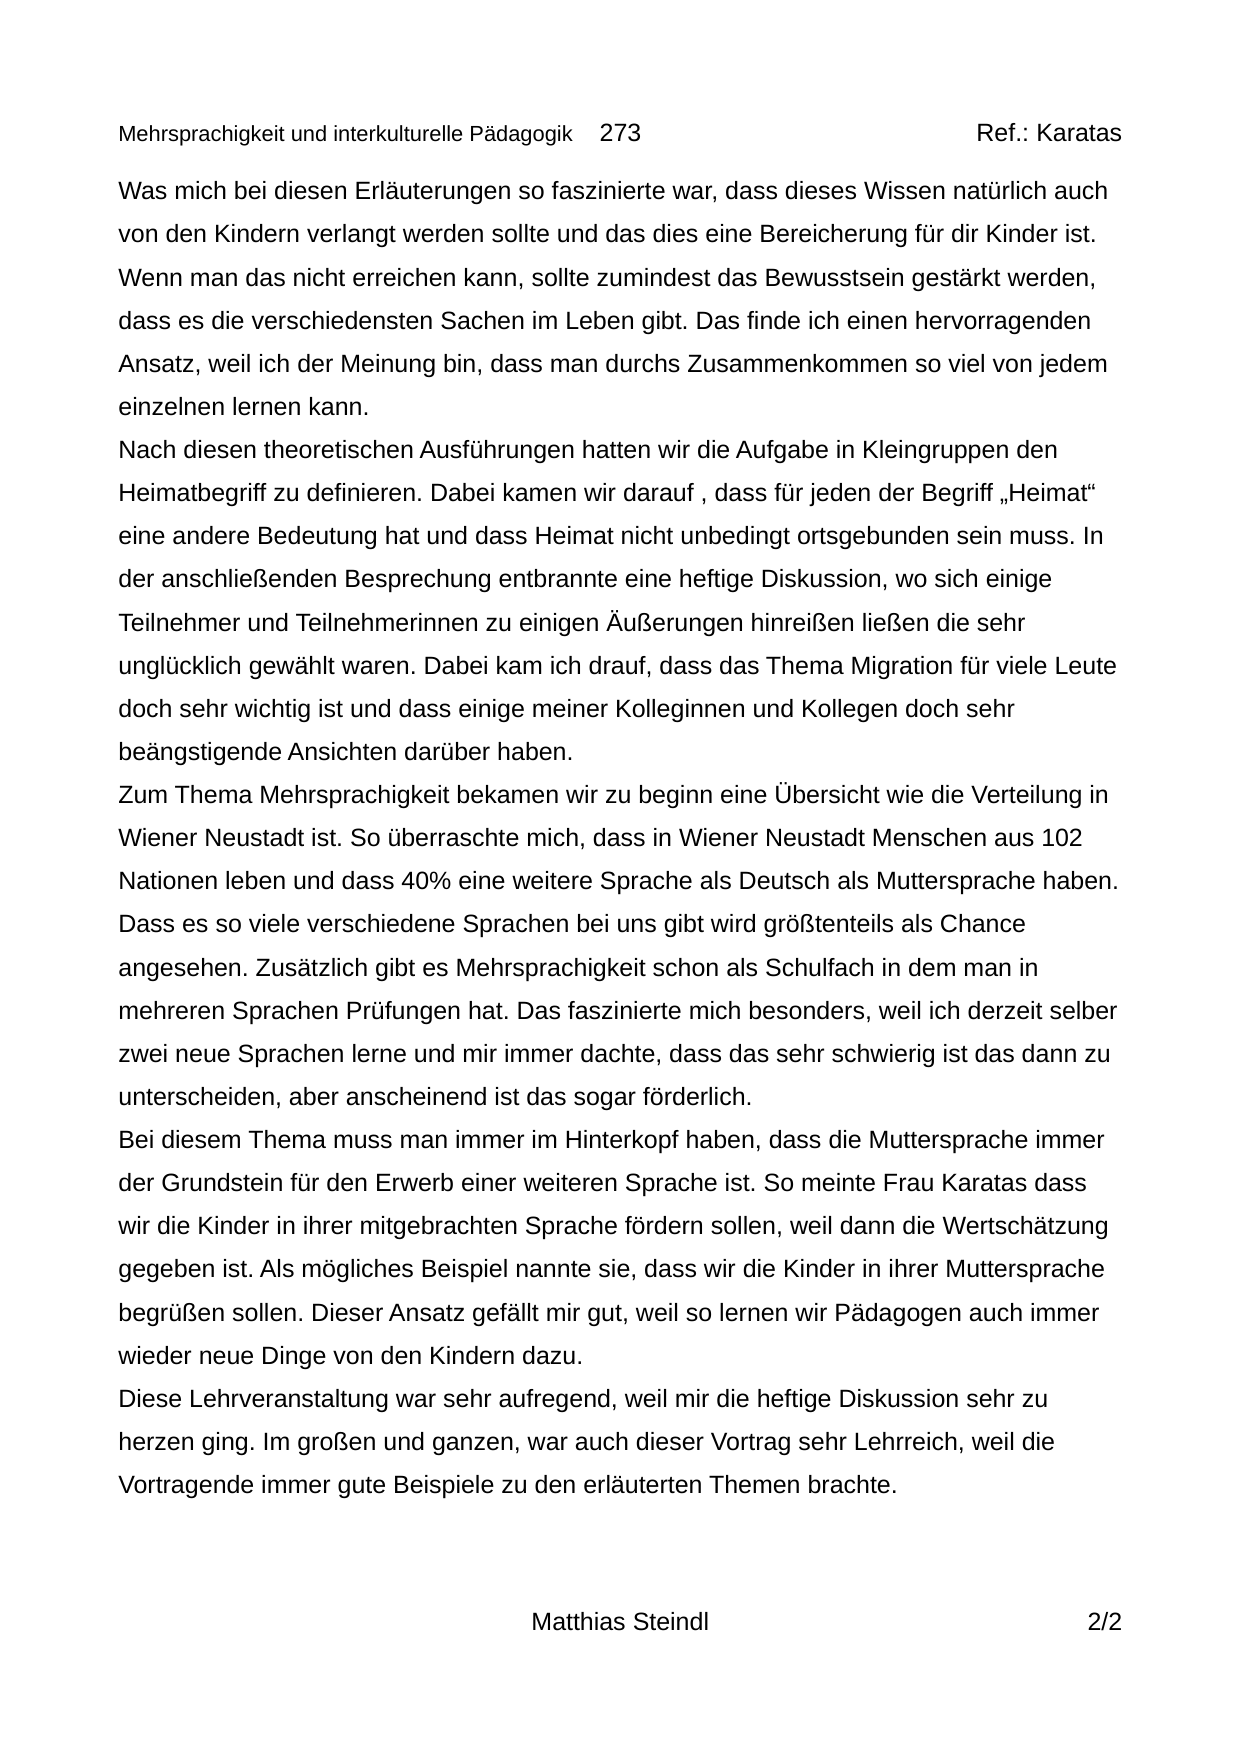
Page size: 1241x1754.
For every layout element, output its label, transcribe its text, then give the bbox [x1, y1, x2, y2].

text Bei diesem Thema muss man immer im Hinterkopf haben, dass die Muttersprache immer der Grundstein für den Erwerb einer weiteren Sprache ist. So meinte Frau Karatas dass wir die Kinder in ihrer mitgebrachten Sprache fördern sollen, weil dann die Wertschätzung gegeben ist. Als mögliches Beispiel nannte sie, dass wir die Kinder in ihrer Muttersprache begrüßen sollen. Dieser Ansatz gefällt mir gut, weil so lernen wir Pädagogen auch immer wieder neue Dinge von den Kindern dazu. [118, 1125, 1122, 1369]
text Diese Lehrveranstaltung war sehr aufregend, weil mir die heftige Diskussion sehr zu herzen ging. Im großen und ganzen, war auch dieser Vortrag sehr Lehrreich, weil die Vortragende immer gute Beispiele zu den erläuterten Themen brachte. [118, 1384, 1122, 1499]
text Was mich bei diesen Erläuterungen so faszinierte war, dass dieses Wissen natürlich auch von den Kindern verlangt werden sollte und das dies eine Bereicherung für dir Kinder ist. Wenn man das nicht erreichen kann, sollte zumindest das Bewusstsein gestärkt werden, dass es die verschiedensten Sachen im Leben gibt. Das finde ich einen hervorragenden Ansatz, weil ich der Meinung bin, dass man durchs Zusammenkommen so viel von jedem einzelnen lernen kann. [118, 176, 1122, 421]
text Zum Thema Mehrsprachigkeit bekamen wir zu beginn eine Übersicht wie die Verteilung in Wiener Neustadt ist. So überraschte mich, dass in Wiener Neustadt Menschen aus 102 Nationen leben und dass 40% eine weitere Sprache als Deutsch als Muttersprache haben. [118, 780, 1122, 895]
text Nach diesen theoretischen Ausführungen hatten wir die Aufgabe in Kleingruppen den Heimatbegriff zu definieren. Dabei kamen wir darauf , dass für jeden der Begriff „Heimat“ eine andere Bedeutung hat und dass Heimat nicht unbedingt ortsgebunden sein muss. In der anschließenden Besprechung entbrannte eine heftige Diskussion, wo sich einige Teilnehmer und Teilnehmerinnen zu einigen Äußerungen hinreißen ließen die sehr unglücklich gewählt waren. Dabei kam ich drauf, dass das Thema Migration für viele Leute doch sehr wichtig ist und dass einige meiner Kolleginnen und Kollegen doch sehr beängstigende Ansichten darüber haben. [118, 435, 1122, 766]
text Dass es so viele verschiedene Sprachen bei uns gibt wird größtenteils als Chance angesehen. Zusätzlich gibt es Mehrsprachigkeit schon als Schulfach in dem man in mehreren Sprachen Prüfungen hat. Das faszinierte mich besonders, weil ich derzeit selber zwei neue Sprachen lerne und mir immer dachte, dass das sehr schwierig ist das dann zu unterscheiden, aber anscheinend ist das sogar förderlich. [118, 909, 1122, 1111]
